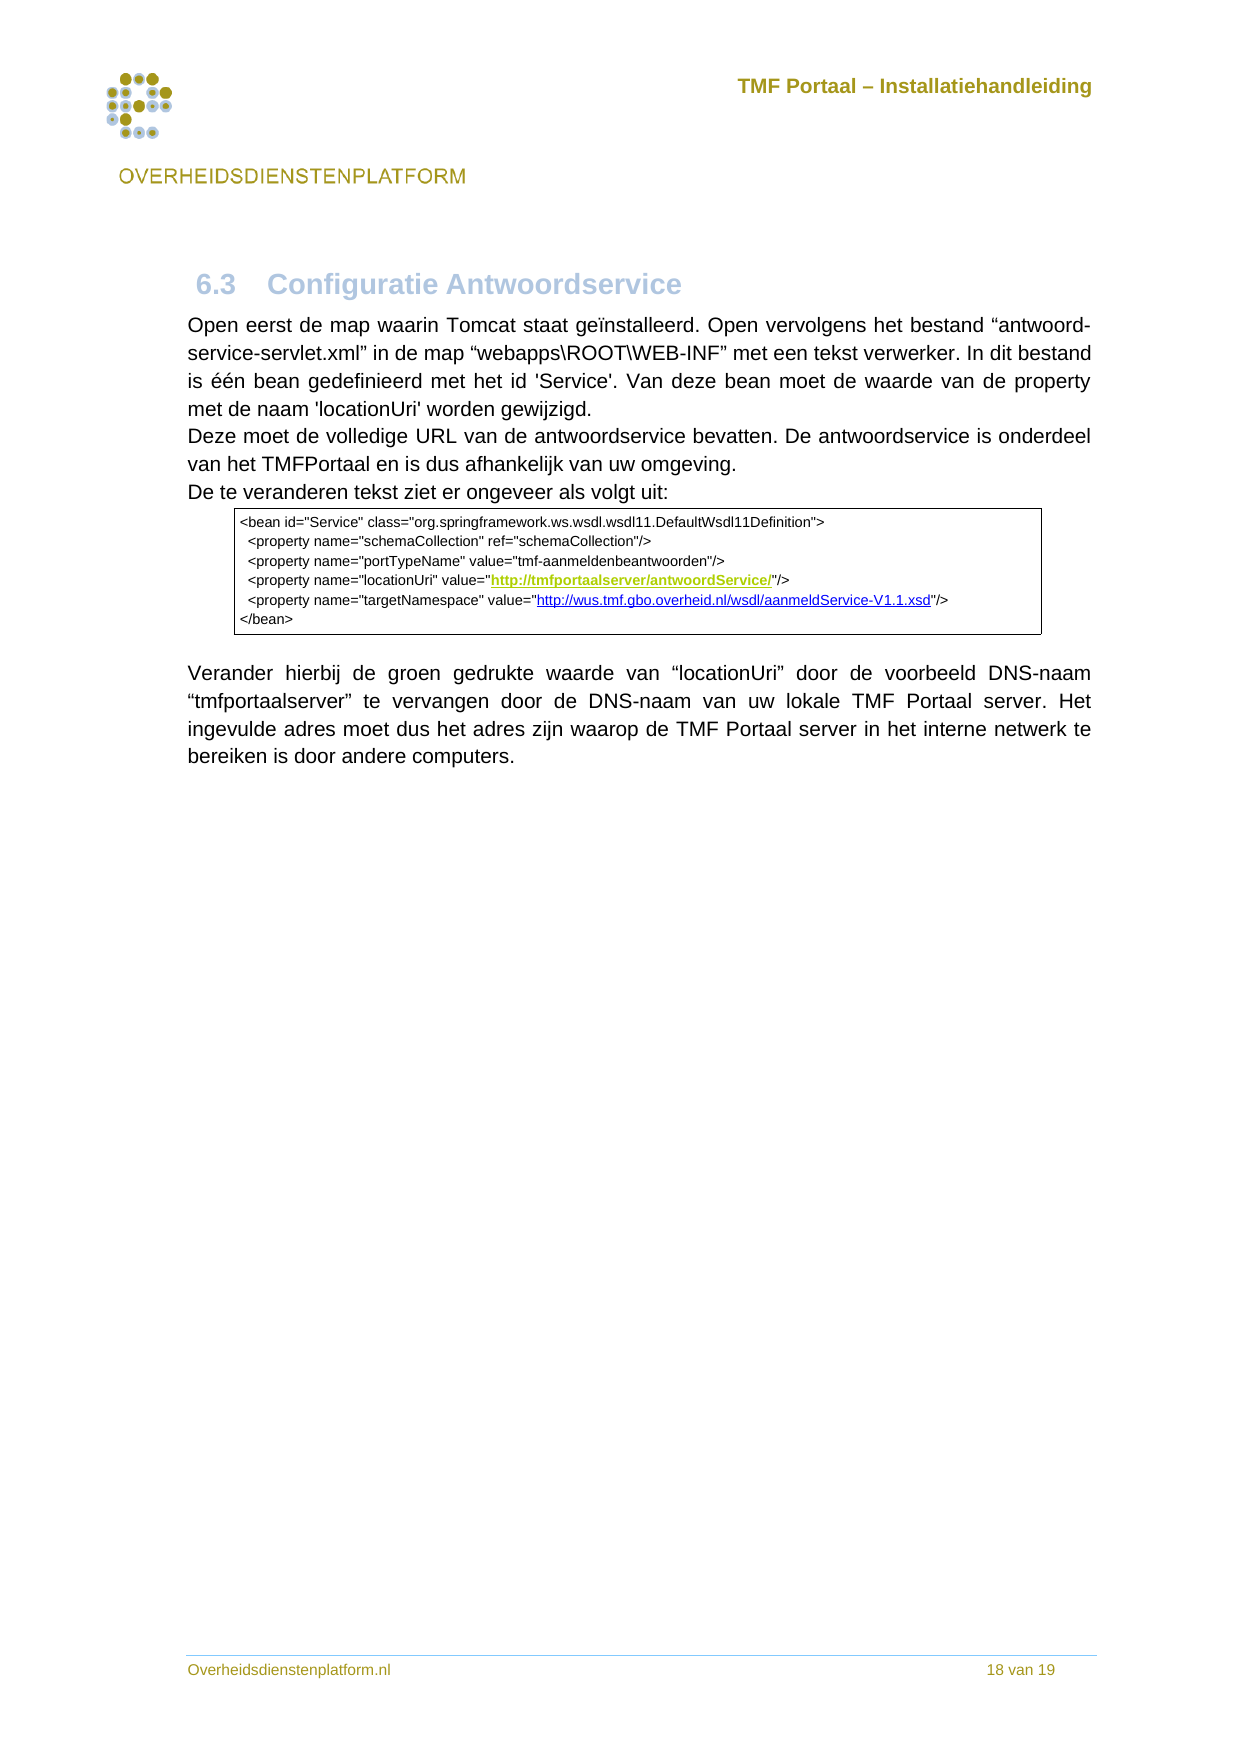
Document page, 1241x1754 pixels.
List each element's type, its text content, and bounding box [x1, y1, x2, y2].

text De te veranderen tekst ziet er ongeveer als volgt uit: [187, 481, 1092, 504]
text Open eerst de map waarin Tomcat staat geïnstalleerd. Open vervolgens het bestand “antwoord-service-servlet.xml” in de map “webapps\ROOT\WEB-INF” met een tekst verwerker. In dit bestand is één bean gedefinieerd met het id 'Service'. Van deze bean moet de waarde van de property met de naam 'locationUri' worden gewijzigd. [187, 314, 1092, 420]
subtitle Configuratie Antwoordservice [187, 268, 1092, 301]
text Deze moet de volledige URL van de antwoordservice bevatten. De antwoordservice is onderdeel van het TMFPortaal en is dus afhankelijk van uw omgeving. [187, 425, 1092, 476]
table_header <bean id="Service" class="org.springframework.ws.wsdl.wsdl11.DefaultWsdl11Definition"> <property name="schemaCollection" ref="schemaCollection"/> <property name="portTypeName" value="tmf-aanmeldenbeantwoorden"/> <property name="locationUri" value="http://tmfportaalserver/antwoordService/"/> <property name="targetNamespace" value="http://wus.tmf.gbo.overheid.nl/wsdl/aanmeldService-V1.1.xsd"/> </bean> [235, 509, 1041, 633]
picture [106, 73, 470, 188]
text Verander hierbij de groen gedrukte waarde van “locationUri” door de voorbeeld DNS-naam “tmfportaalserver” te vervangen door de DNS-naam van uw lokale TMF Portaal server. Het ingevulde adres moet dus het adres zijn waarop de TMF Portaal server in het interne netwerk te bereiken is door andere computers. [187, 661, 1092, 768]
